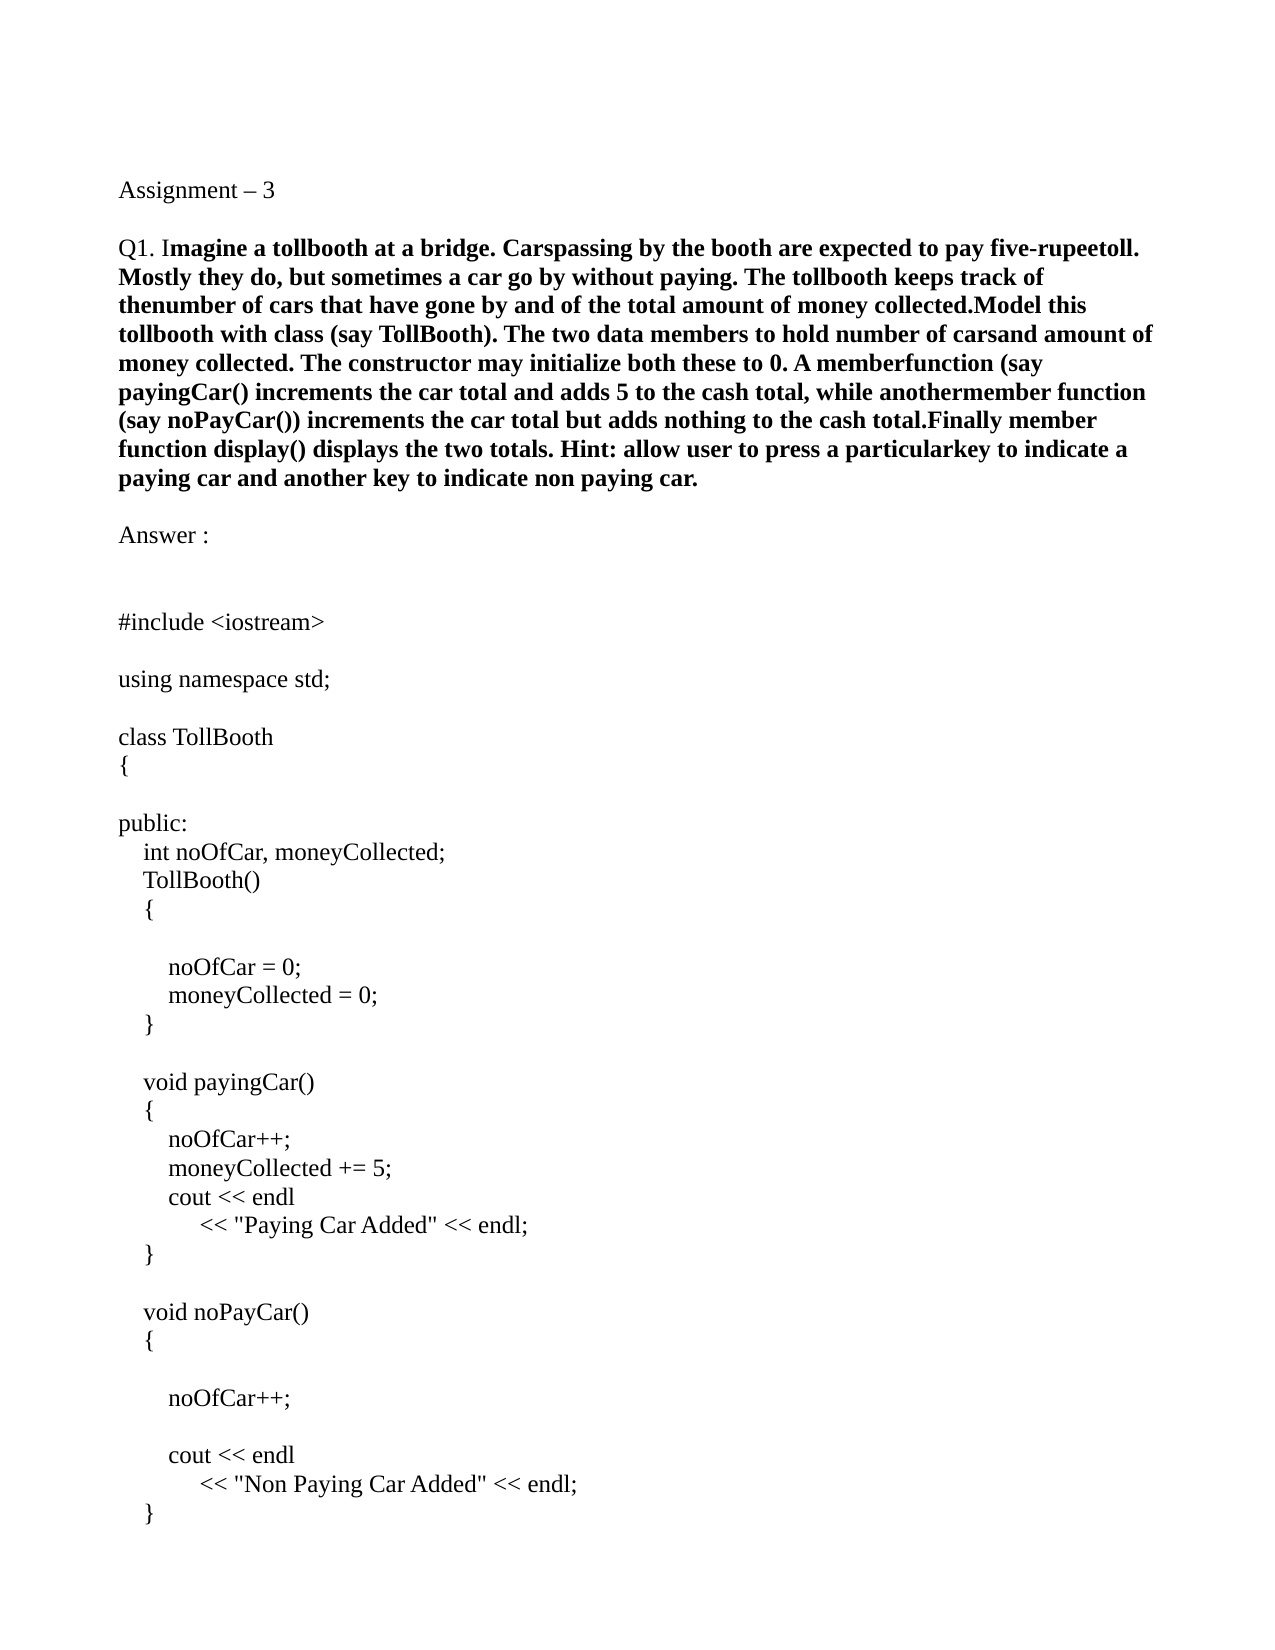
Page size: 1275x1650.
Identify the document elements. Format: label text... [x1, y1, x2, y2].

text Q1. Imagine a tollbooth at a bridge. Carspassing by the booth are expected to pay five-rupeetoll. Mostly they do, but sometimes a car go by without paying. The tollbooth keeps track of thenumber of cars that have gone by and of the total amount of money collected.Model this tollbooth with class (say TollBooth). The two data members to hold number of carsand amount of money collected. The constructor may initialize both these to 0. A memberfunction (say payingCar() increments the car total and adds 5 to the cash total, while anothermember function (say noPayCar()) increments the car total but adds nothing to the cash total.Finally member function display() displays the two totals. Hint: allow user to press a particularkey to indicate a paying car and another key to indicate non paying car. [118, 233, 1157, 492]
text void payingCar() [118, 1067, 1157, 1096]
text using namespace std; [118, 664, 1157, 693]
text moneyCollected = 0; [118, 981, 1157, 1009]
text TollBooth() [118, 866, 1157, 894]
text moneyCollected += 5; [118, 1153, 1157, 1182]
text } [118, 1498, 1157, 1527]
text } [118, 1009, 1157, 1038]
text } [118, 1239, 1157, 1268]
text { [118, 1096, 1157, 1124]
text { [118, 894, 1157, 923]
text public: [118, 808, 1157, 837]
text << "Non Paying Car Added" << endl; [118, 1469, 1157, 1498]
text << "Paying Car Added" << endl; [118, 1211, 1157, 1239]
text { [118, 1326, 1157, 1354]
text cout << endl [118, 1441, 1157, 1469]
text #include <iostream> [118, 607, 1157, 636]
text cout << endl [118, 1182, 1157, 1211]
text noOfCar = 0; [118, 952, 1157, 981]
text class TollBooth [118, 722, 1157, 751]
text int noOfCar, moneyCollected; [118, 837, 1157, 866]
text noOfCar++; [118, 1383, 1157, 1412]
text noOfCar++; [118, 1124, 1157, 1153]
text void noPayCar() [118, 1297, 1157, 1326]
text Assignment – 3 [118, 176, 1157, 204]
text Answer : [118, 521, 1157, 578]
text { [118, 751, 1157, 779]
